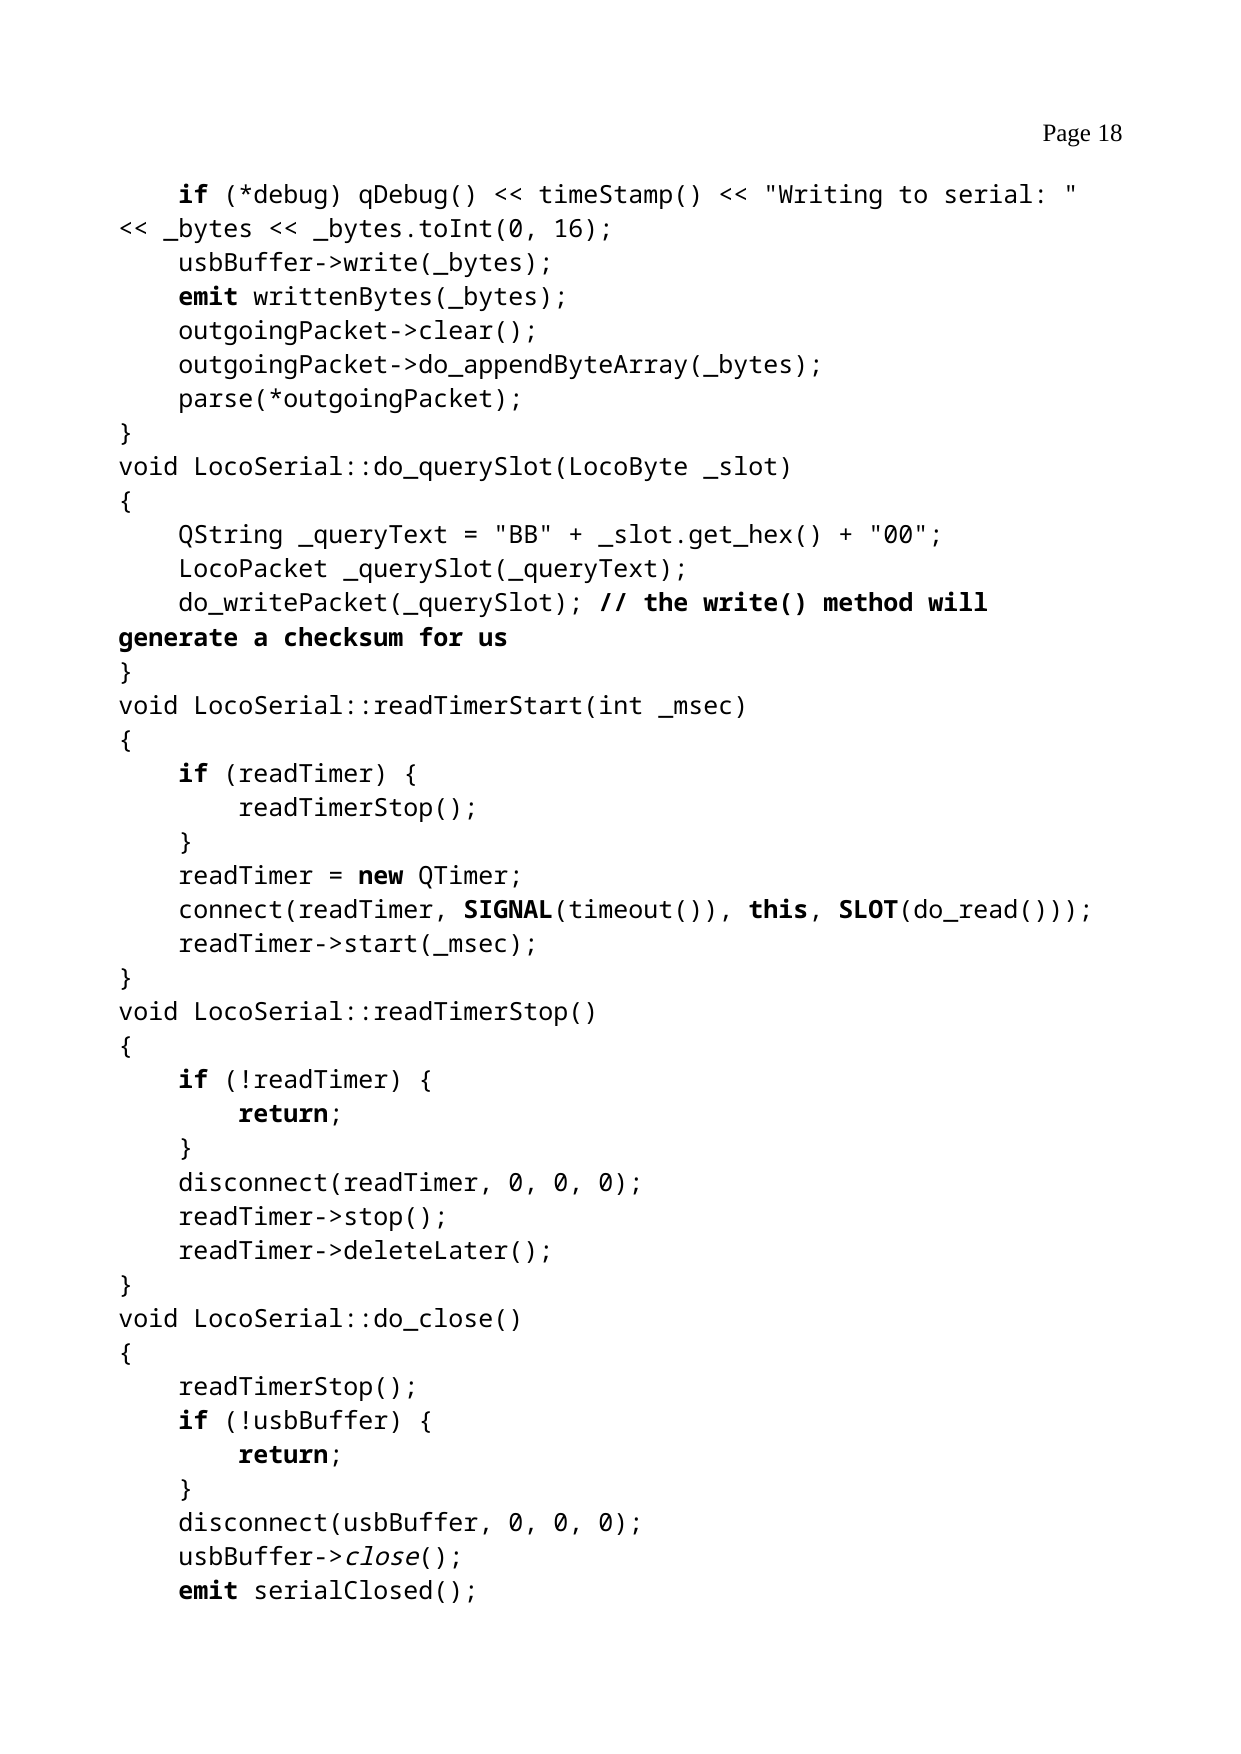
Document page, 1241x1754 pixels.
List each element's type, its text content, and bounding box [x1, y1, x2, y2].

text LocoPacket _querySlot(_queryText); [118, 551, 1122, 585]
text QString _queryText = "BB" + _slot.get_hex() + "00"; [118, 517, 1122, 551]
text outgoingPacket->do_appendByteArray(_bytes); [118, 347, 1122, 381]
text } [118, 415, 1122, 449]
text readTimer = new QTimer; [118, 858, 1122, 892]
text if (!usbBuffer) { [118, 1403, 1122, 1437]
text } [118, 960, 1122, 994]
text void LocoSerial::readTimerStop() [118, 994, 1122, 1028]
text void LocoSerial::do_querySlot(LocoByte _slot) [118, 449, 1122, 483]
text usbBuffer->write(_bytes); [118, 244, 1122, 278]
text emit writtenBytes(_bytes); [118, 278, 1122, 313]
text { [118, 1028, 1122, 1062]
text { [118, 721, 1122, 755]
text disconnect(usbBuffer, 0, 0, 0); [118, 1505, 1122, 1539]
text } [118, 1130, 1122, 1164]
text parse(*outgoingPacket); [118, 381, 1122, 415]
text return; [118, 1096, 1122, 1130]
text if (readTimer) { [118, 755, 1122, 789]
text if (!readTimer) { [118, 1062, 1122, 1096]
text } [118, 823, 1122, 858]
text connect(readTimer, SIGNAL(timeout()), this, SLOT(do_read())); [118, 892, 1122, 926]
text { [118, 483, 1122, 517]
text outgoingPacket->clear(); [118, 313, 1122, 347]
text usbBuffer->close(); [118, 1539, 1122, 1573]
text return; [118, 1437, 1122, 1471]
text void LocoSerial::do_close() [118, 1300, 1122, 1334]
text readTimer->start(_msec); [118, 926, 1122, 960]
text readTimer->deleteLater(); [118, 1232, 1122, 1266]
text readTimerStop(); [118, 1368, 1122, 1403]
text { [118, 1334, 1122, 1368]
text do_writePacket(_querySlot); // the write() method will generate a checksum for us [118, 585, 1122, 653]
text emit serialClosed(); [118, 1573, 1122, 1607]
text disconnect(readTimer, 0, 0, 0); [118, 1164, 1122, 1198]
text readTimer->stop(); [118, 1198, 1122, 1232]
text } [118, 1266, 1122, 1300]
text } [118, 653, 1122, 687]
text } [118, 1471, 1122, 1505]
text void LocoSerial::readTimerStart(int _msec) [118, 687, 1122, 721]
text readTimerStop(); [118, 789, 1122, 823]
text if (*debug) qDebug() << timeStamp() << "Writing to serial: " << _bytes << _bytes.toInt(0, 16); [118, 176, 1122, 244]
